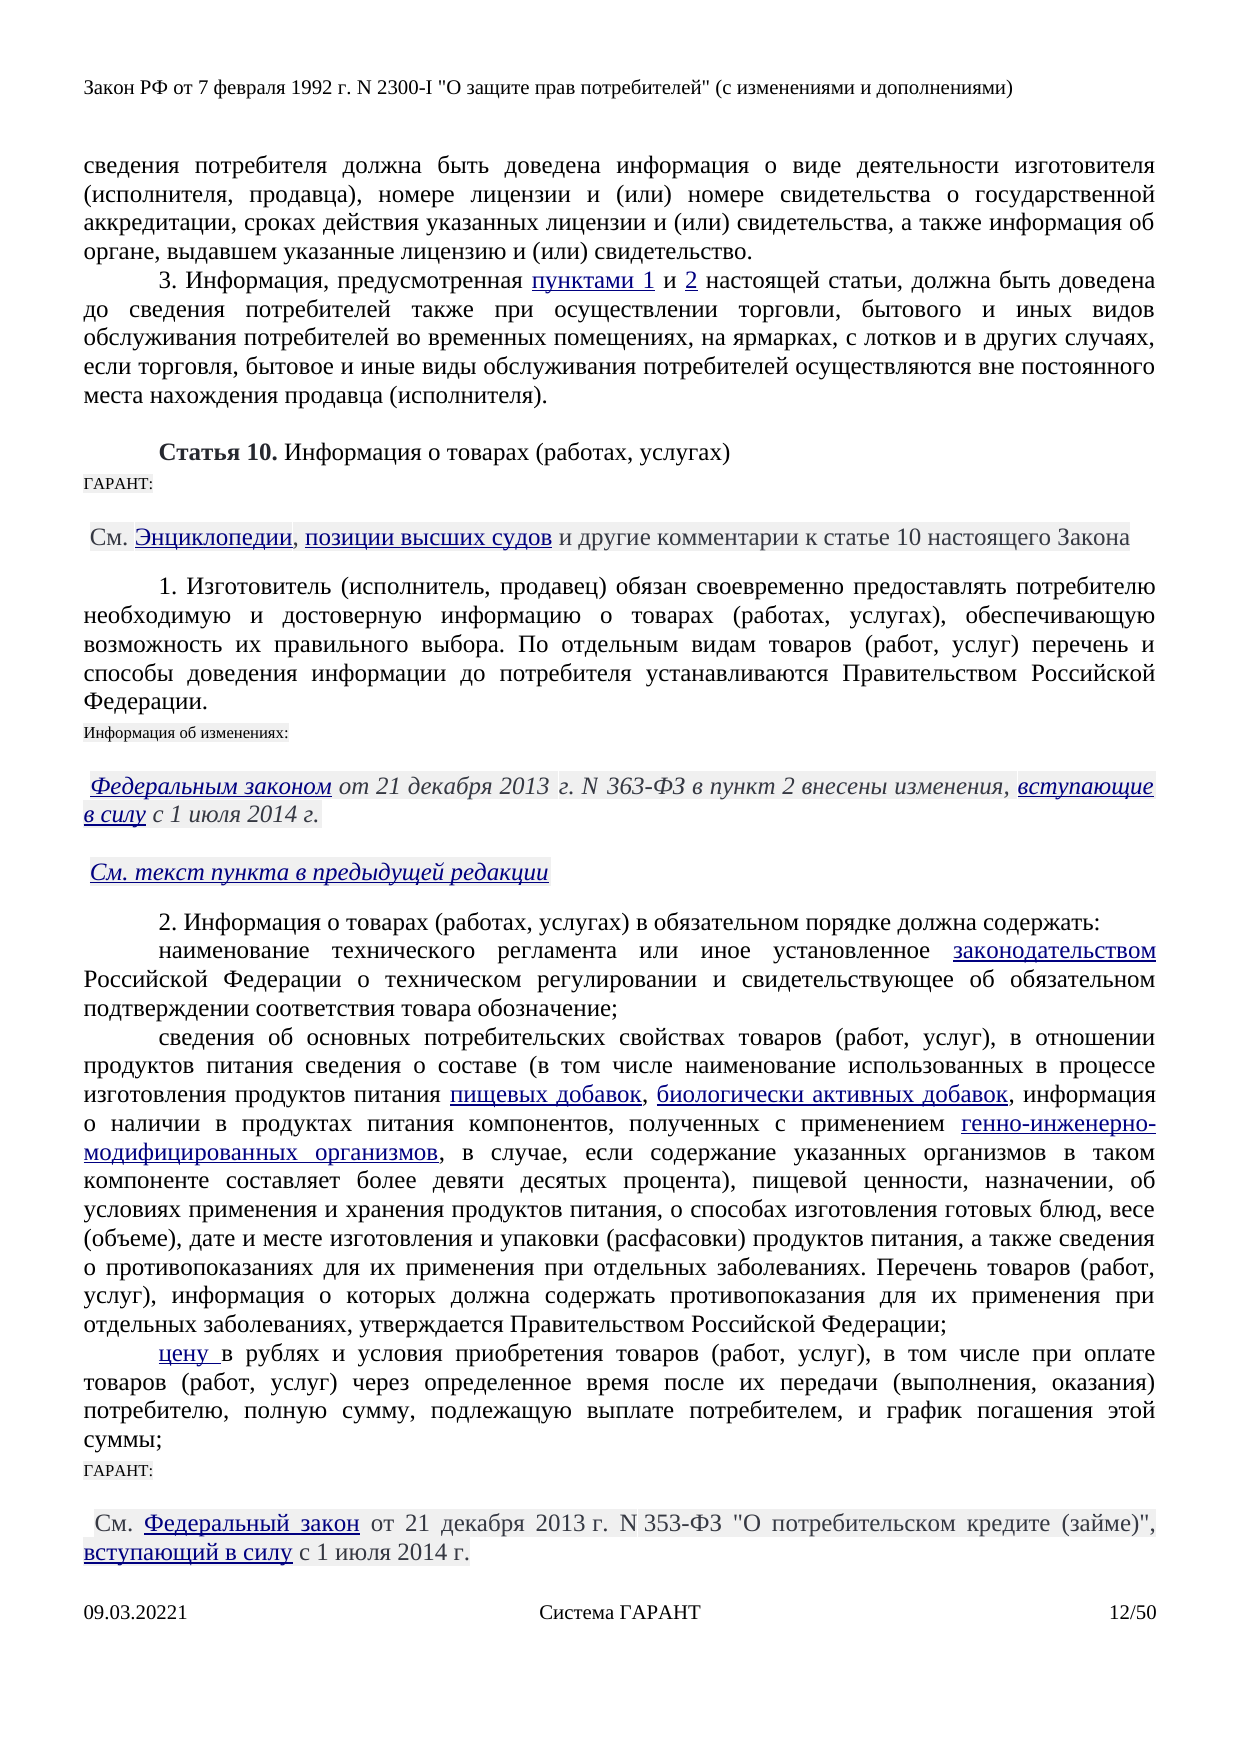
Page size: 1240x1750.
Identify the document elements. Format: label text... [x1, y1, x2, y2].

text ГАРАНТ: [83, 1461, 1156, 1480]
text См. Энциклопедии, позиции высших судов и другие комментарии к статье 10 настоящего Закона [83, 522, 1156, 551]
text наименование технического регламента или иное установленное законодательством Российской Федерации о техническом регулировании и свидетельствующее об обязательном подтверждении соответствия товара обозначение; [83, 935, 1156, 1022]
text 2. Информация о товарах (работах, услугах) в обязательном порядке должна содержать: [83, 907, 1156, 935]
text См. Федеральный закон от 21 декабря 2013 г. N 353-ФЗ "О потребительском кредите (займе)", вступающий в силу с 1 июля 2014 г. [83, 1508, 1156, 1566]
text Информация об изменениях: [83, 723, 1156, 742]
text цену в рублях и условия приобретения товаров (работ, услуг), в том числе при оплате товаров (работ, услуг) через определенное время после их передачи (выполнения, оказания) потребителю, полную сумму, подлежащую выплате потребителем, и график погашения этой суммы; [83, 1338, 1156, 1453]
text сведения об основных потребительских свойствах товаров (работ, услуг), в отношении продуктов питания сведения о составе (в том числе наименование использованных в процессе изготовления продуктов питания пищевых добавок, биологически активных добавок, информация о наличии в продуктах питания компонентов, полученных с применением генно-инженерно-модифицированных организмов, в случае, если содержание указанных организмов в таком компоненте составляет более девяти десятых процента), пищевой ценности, назначении, об условиях применения и хранения продуктов питания, о способах изготовления готовых блюд, весе (объеме), дате и месте изготовления и упаковки (расфасовки) продуктов питания, а также сведения о противопоказаниях для их применения при отдельных заболеваниях. Перечень товаров (работ, услуг), информация о которых должна содержать противопоказания для их применения при отдельных заболеваниях, утверждается Правительством Российской Федерации; [83, 1022, 1156, 1338]
text сведения потребителя должна быть доведена информация о виде деятельности изготовителя (исполнителя, продавца), номере лицензии и (или) номере свидетельства о государственной аккредитации, сроках действия указанных лицензии и (или) свидетельства, а также информация об органе, выдавшем указанные лицензию и (или) свидетельство. [83, 150, 1156, 265]
text 3. Информация, предусмотренная пунктами 1 и 2 настоящей статьи, должна быть доведена до сведения потребителей также при осуществлении торговли, бытового и иных видов обслуживания потребителей во временных помещениях, на ярмарках, с лотков и в других случаях, если торговля, бытовое и иные виды обслуживания потребителей осуществляются вне постоянного места нахождения продавца (исполнителя). [83, 265, 1156, 409]
text Статья 10. Информация о товарах (работах, услугах) [158, 437, 1156, 466]
text См. текст пункта в предыдущей редакции [83, 857, 1156, 886]
text ГАРАНТ: [83, 474, 1156, 493]
text Федеральным законом от 21 декабря 2013 г. N 363-ФЗ в пункт 2 внесены изменения, вступающие в силу с 1 июля 2014 г. [83, 771, 1156, 828]
text 1. Изготовитель (исполнитель, продавец) обязан своевременно предоставлять потребителю необходимую и достоверную информацию о товарах (работах, услугах), обеспечивающую возможность их правильного выбора. По отдельным видам товаров (работ, услуг) перечень и способы доведения информации до потребителя устанавливаются Правительством Российской Федерации. [83, 571, 1156, 715]
